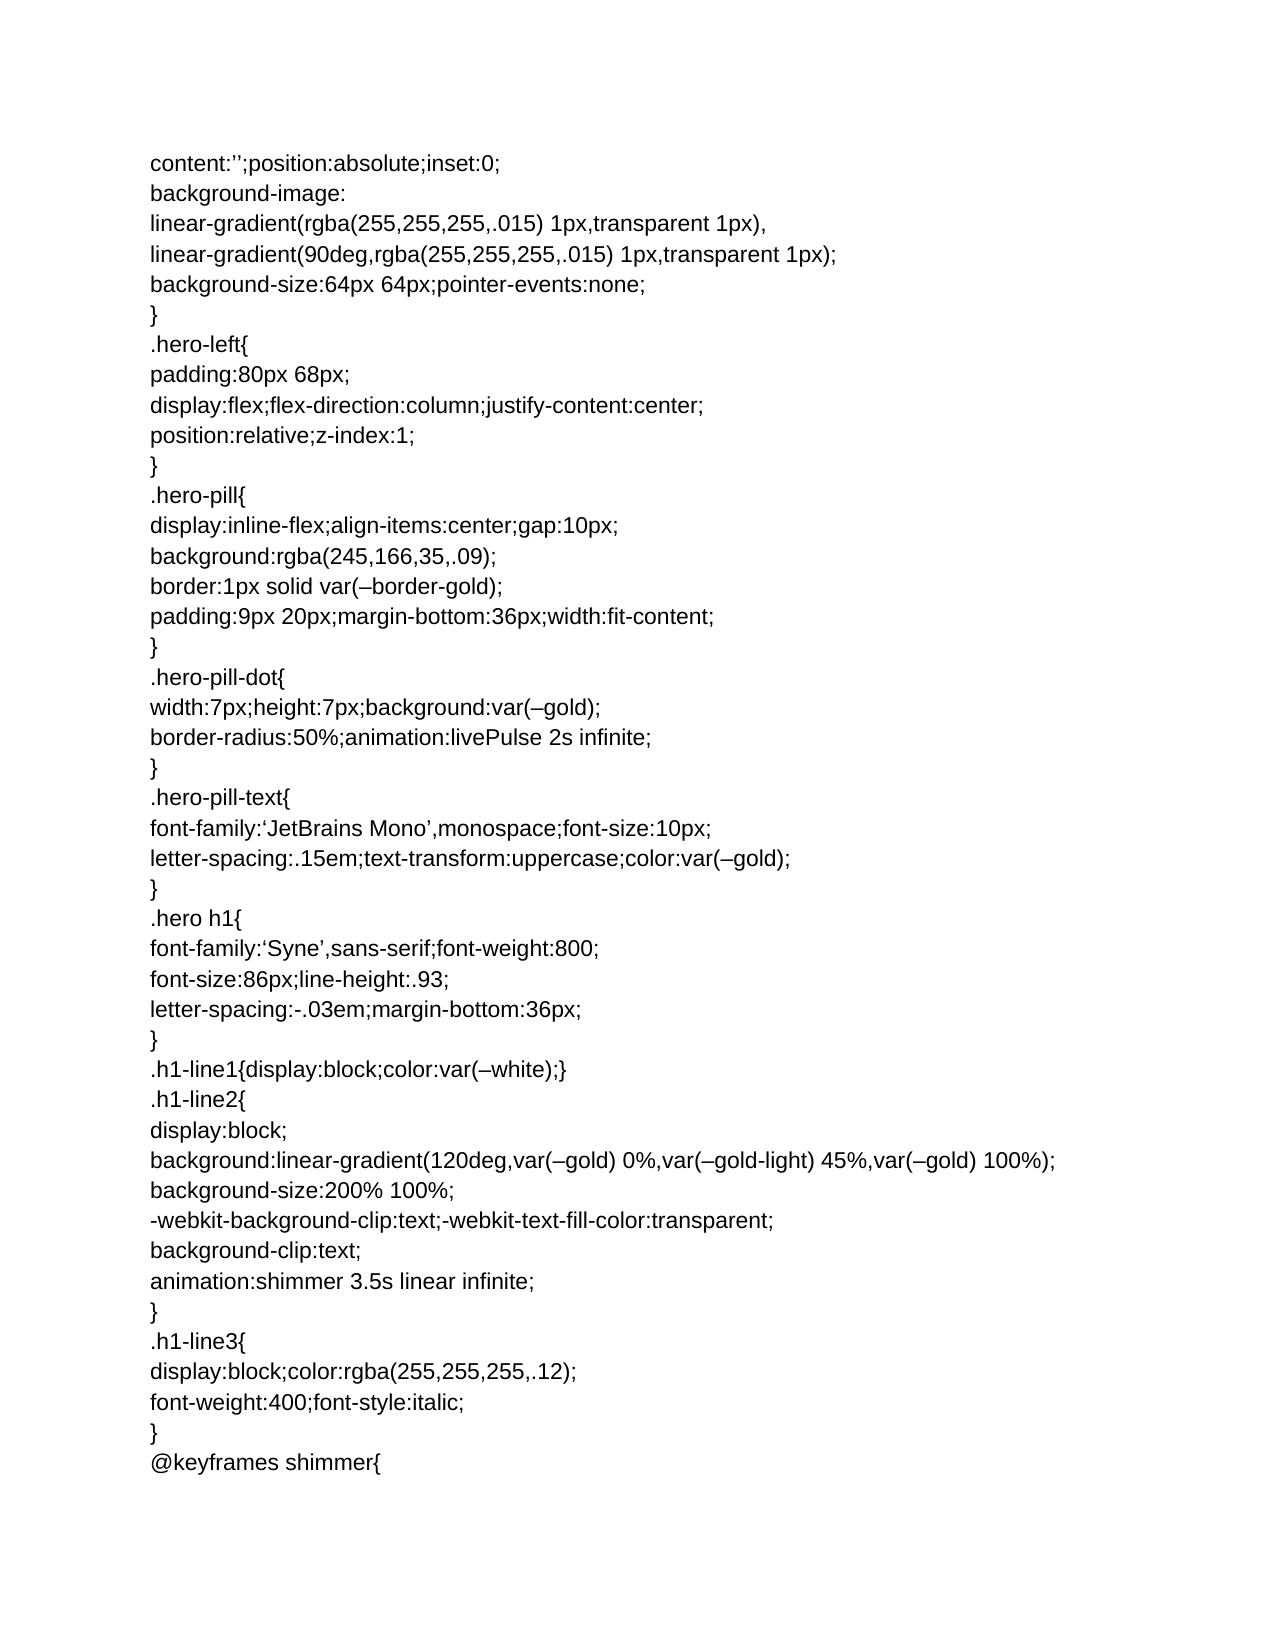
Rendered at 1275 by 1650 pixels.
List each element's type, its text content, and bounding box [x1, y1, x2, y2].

text position:relative;z-index:1; [150, 422, 1125, 448]
text } [150, 452, 1125, 478]
text width:7px;height:7px;background:var(–gold); [150, 694, 1125, 720]
text linear-gradient(rgba(255,255,255,.015) 1px,transparent 1px), [150, 210, 1125, 237]
text } [150, 633, 1125, 660]
text background-image: [150, 180, 1125, 207]
text linear-gradient(90deg,rgba(255,255,255,.015) 1px,transparent 1px); [150, 241, 1125, 267]
text font-weight:400;font-style:italic; [150, 1388, 1125, 1415]
text .hero h1{ [150, 905, 1125, 932]
text .h1-line3{ [150, 1328, 1125, 1354]
text content:’’;position:absolute;inset:0; [150, 150, 1125, 176]
text } [150, 301, 1125, 327]
text display:inline-flex;align-items:center;gap:10px; [150, 512, 1125, 539]
text background-size:200% 100%; [150, 1177, 1125, 1203]
text } [150, 875, 1125, 901]
text padding:9px 20px;margin-bottom:36px;width:fit-content; [150, 603, 1125, 629]
text .hero-pill-dot{ [150, 663, 1125, 690]
text letter-spacing:.15em;text-transform:uppercase;color:var(–gold); [150, 845, 1125, 871]
text letter-spacing:-.03em;margin-bottom:36px; [150, 996, 1125, 1022]
text } [150, 754, 1125, 781]
text display:block;color:rgba(255,255,255,.12); [150, 1358, 1125, 1385]
text .hero-pill-text{ [150, 784, 1125, 811]
text padding:80px 68px; [150, 361, 1125, 388]
text font-family:‘JetBrains Mono’,monospace;font-size:10px; [150, 814, 1125, 841]
text background:linear-gradient(120deg,var(–gold) 0%,var(–gold-light) 45%,var(–gold) 100%); [150, 1147, 1125, 1173]
text .hero-left{ [150, 331, 1125, 358]
text background-clip:text; [150, 1237, 1125, 1264]
text border:1px solid var(–border-gold); [150, 573, 1125, 599]
text background-size:64px 64px;pointer-events:none; [150, 271, 1125, 297]
text } [150, 1298, 1125, 1324]
text @keyframes shimmer{ [150, 1449, 1125, 1475]
text .hero-pill{ [150, 482, 1125, 509]
text display:block; [150, 1117, 1125, 1143]
text .h1-line1{display:block;color:var(–white);} [150, 1056, 1125, 1083]
text background:rgba(245,166,35,.09); [150, 543, 1125, 569]
text } [150, 1419, 1125, 1445]
text font-size:86px;line-height:.93; [150, 966, 1125, 992]
text } [150, 1026, 1125, 1052]
text .h1-line2{ [150, 1086, 1125, 1113]
text font-family:‘Syne’,sans-serif;font-weight:800; [150, 935, 1125, 962]
text animation:shimmer 3.5s linear infinite; [150, 1268, 1125, 1294]
text -webkit-background-clip:text;-webkit-text-fill-color:transparent; [150, 1207, 1125, 1234]
text display:flex;flex-direction:column;justify-content:center; [150, 392, 1125, 418]
text border-radius:50%;animation:livePulse 2s infinite; [150, 724, 1125, 750]
